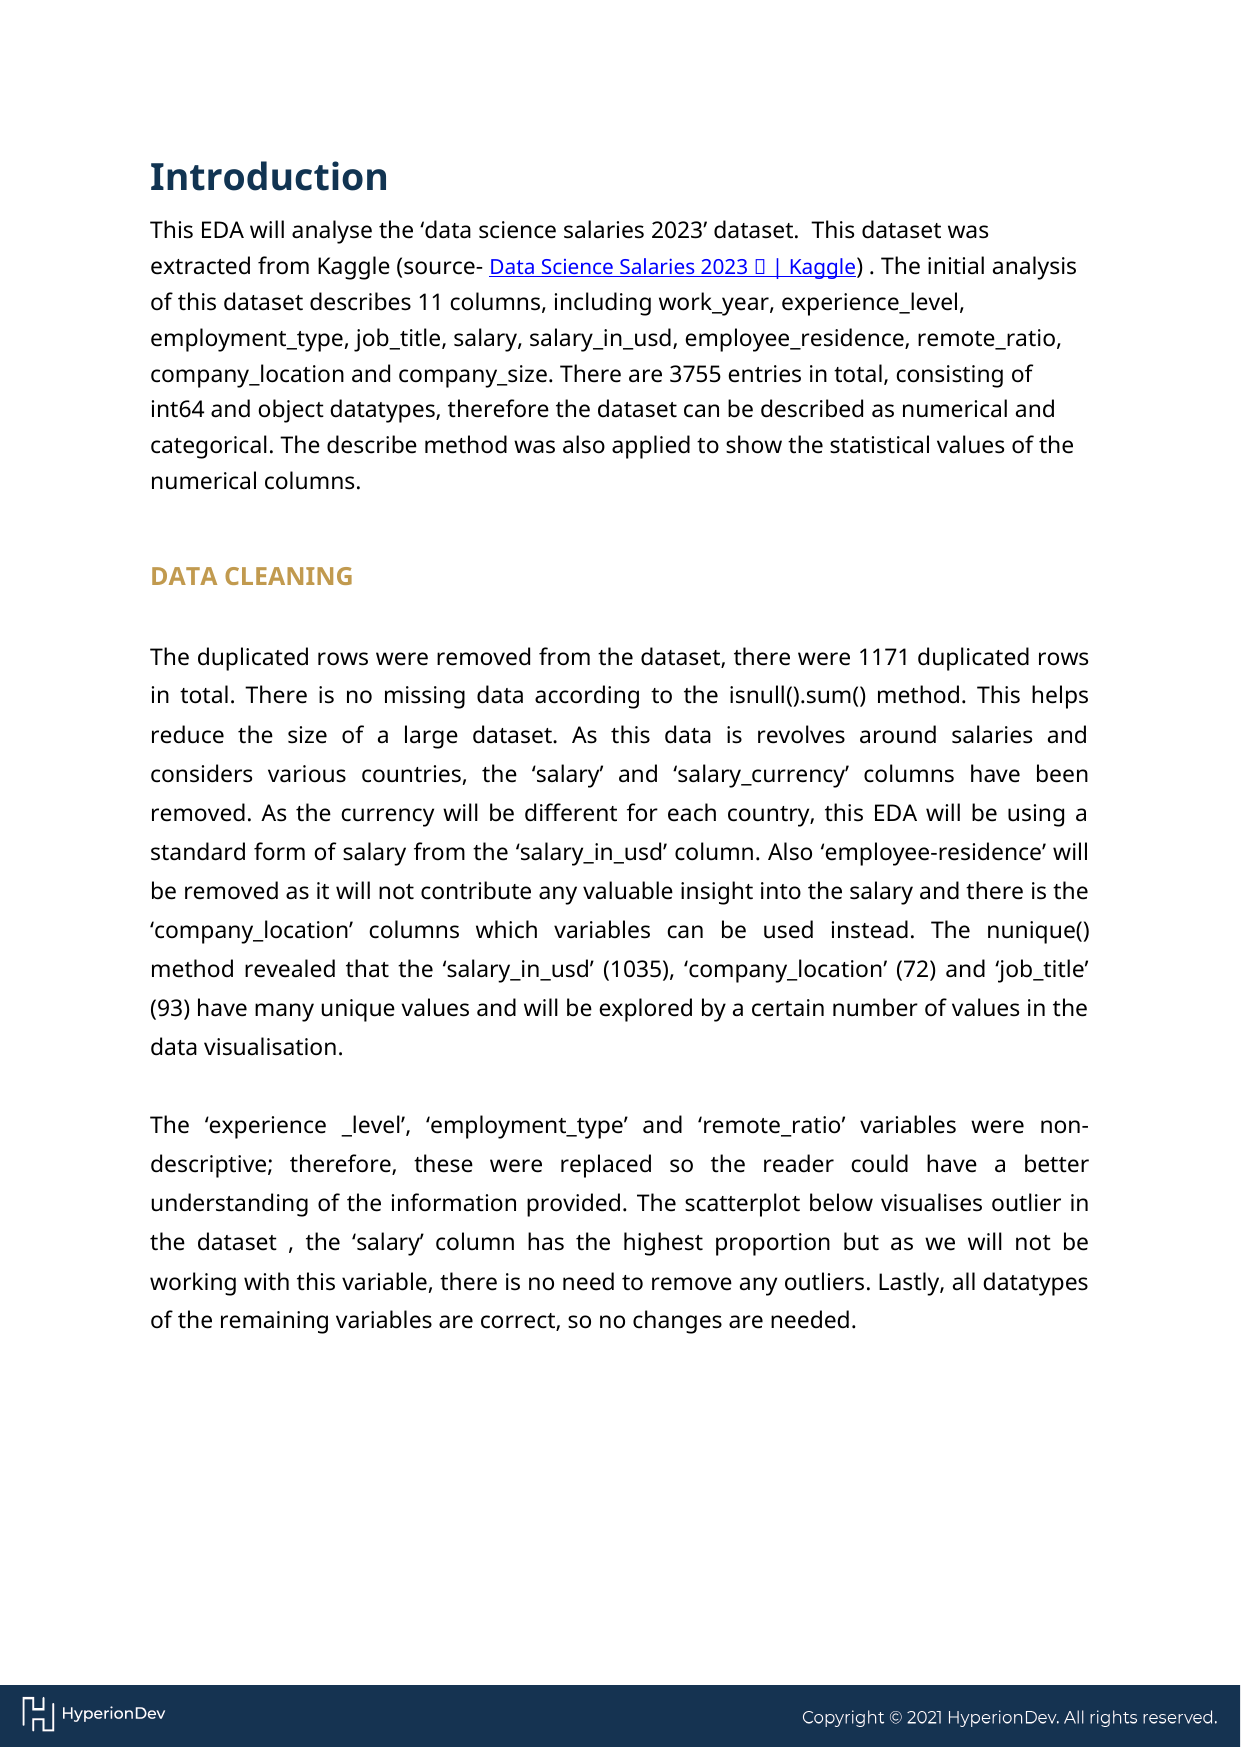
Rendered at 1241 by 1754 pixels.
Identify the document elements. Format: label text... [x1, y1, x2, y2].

text Introduction [150, 150, 1090, 201]
text The ‘experience _level’, ‘employment_type’ and ‘remote_ratio’ variables were non-descriptive; therefore, these were replaced so the reader could have a better understanding of the information provided. The scatterplot below visualises outlier in the dataset , the ‘salary’ column has the highest proportion but as we will not be working with this variable, there is no need to remove any outliers. Lastly, all datatypes of the remaining variables are correct, so no changes are needed. [150, 1109, 1090, 1336]
text This EDA will analyse the ‘data science salaries 2023’ dataset. This dataset was extracted from Kaggle (source- Data Science Salaries 2023 💸 | Kaggle) . The initial analysis of this dataset describes 11 columns, including work_year, experience_level, employment_type, job_title, salary, salary_in_usd, employee_residence, remote_ratio, company_location and company_size. There are 3755 entries in total, consisting of int64 and object datatypes, therefore the dataset can be described as numerical and categorical. The describe method was also applied to show the statistical values of the numerical columns. [150, 214, 1090, 497]
text DATA CLEANING [150, 559, 1090, 593]
text The duplicated rows were removed from the dataset, there were 1171 duplicated rows in total. There is no missing data according to the isnull().sum() method. This helps reduce the size of a large dataset. As this data is revolves around salaries and considers various countries, the ‘salary’ and ‘salary_currency’ columns have been removed. As the currency will be different for each country, this EDA will be using a standard form of salary from the ‘salary_in_usd’ column. Also ‘employee-residence’ will be removed as it will not contribute any valuable insight into the salary and there is the ‘company_location’ columns which variables can be used instead. The nunique() method revealed that the ‘salary_in_usd’ (1035), ‘company_location’ (72) and ‘job_title’ (93) have many unique values and will be explored by a certain number of values in the data visualisation. [150, 640, 1090, 1062]
